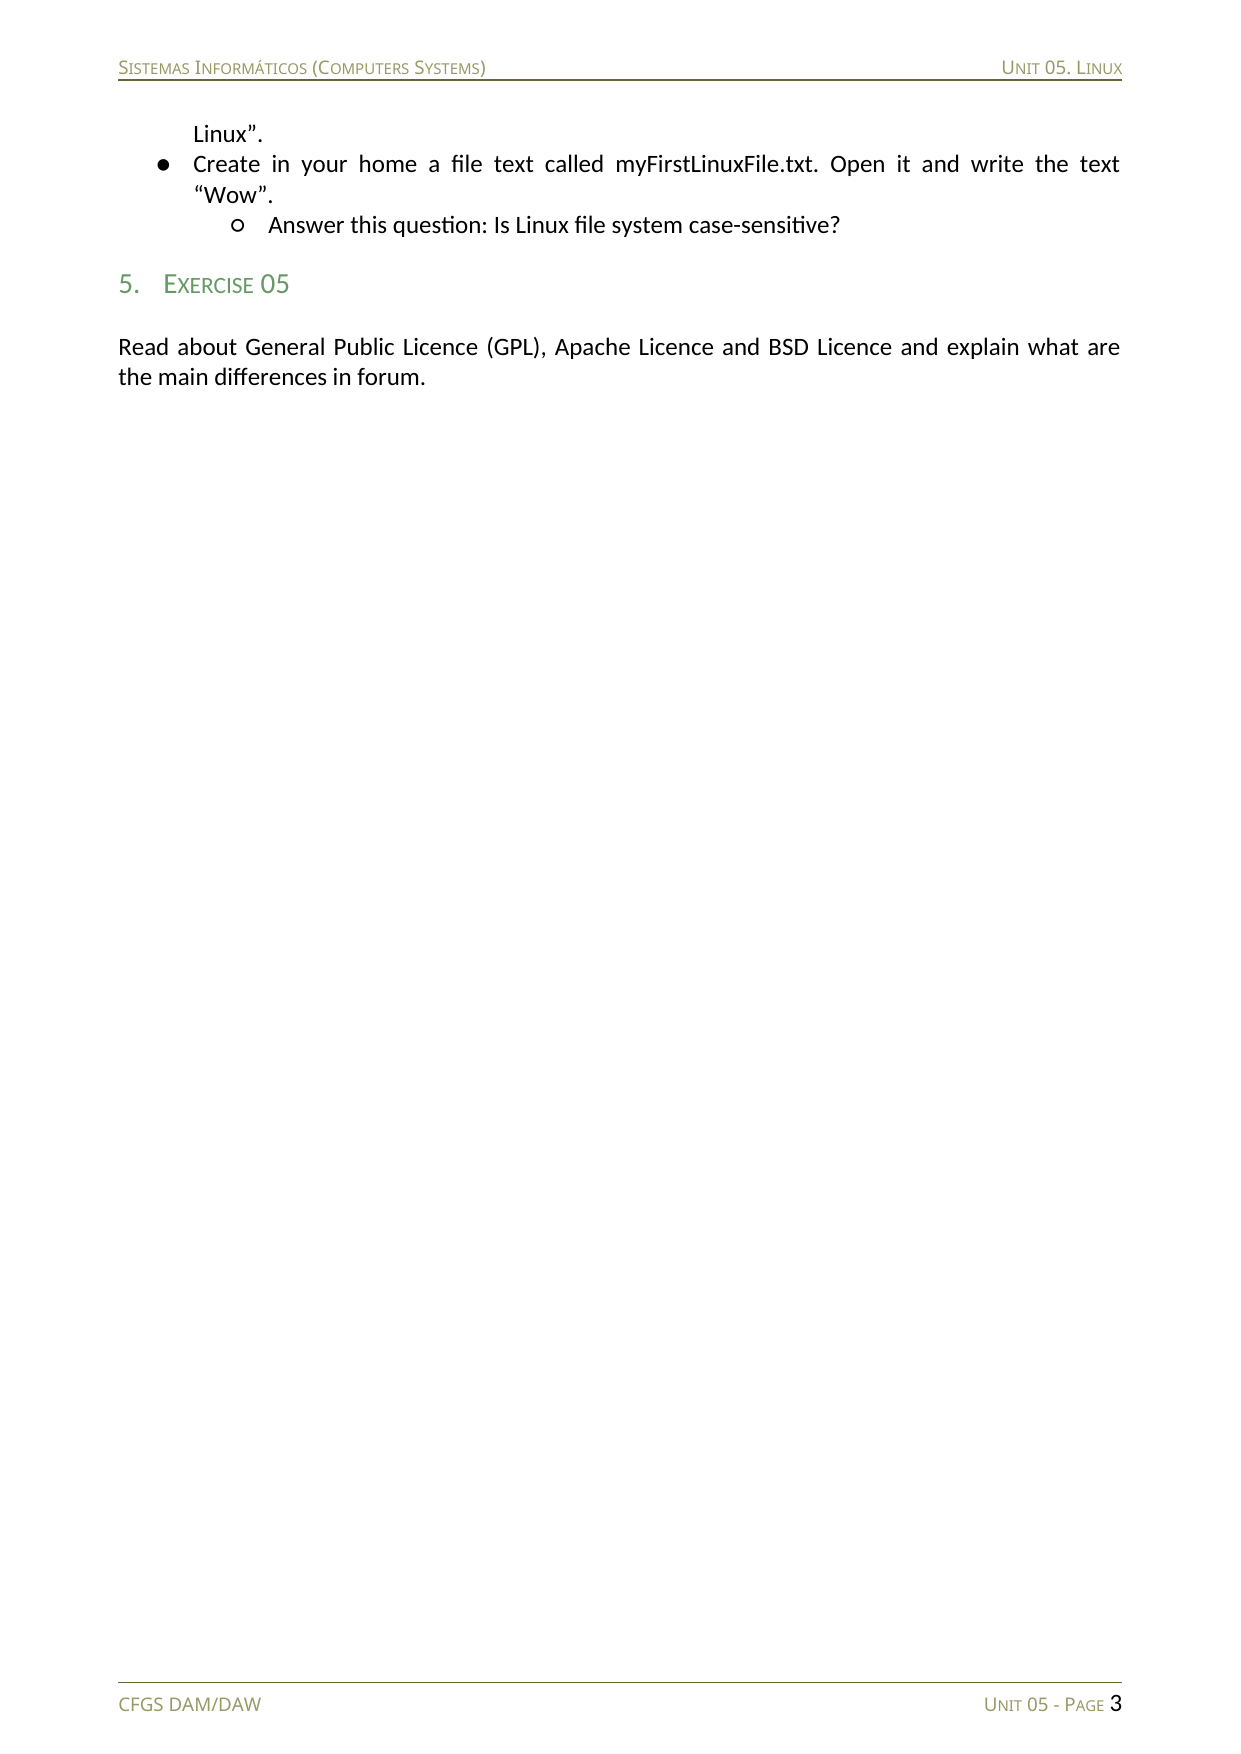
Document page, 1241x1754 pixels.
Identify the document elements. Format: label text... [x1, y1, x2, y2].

list Create in your home a file text called myFirstLinuxFile.txt. Open it and write the text “Wow”. [156, 148, 1122, 209]
list Answer this question: Is Linux file system case-sensitive? [231, 209, 1122, 240]
text Read about General Public Licence (GPL), Apache Licence and BSD Licence and explain what are the main differences in forum. [118, 331, 1122, 392]
list Linux”. [156, 118, 1122, 148]
subtitle Exercise 05 [118, 265, 1122, 301]
